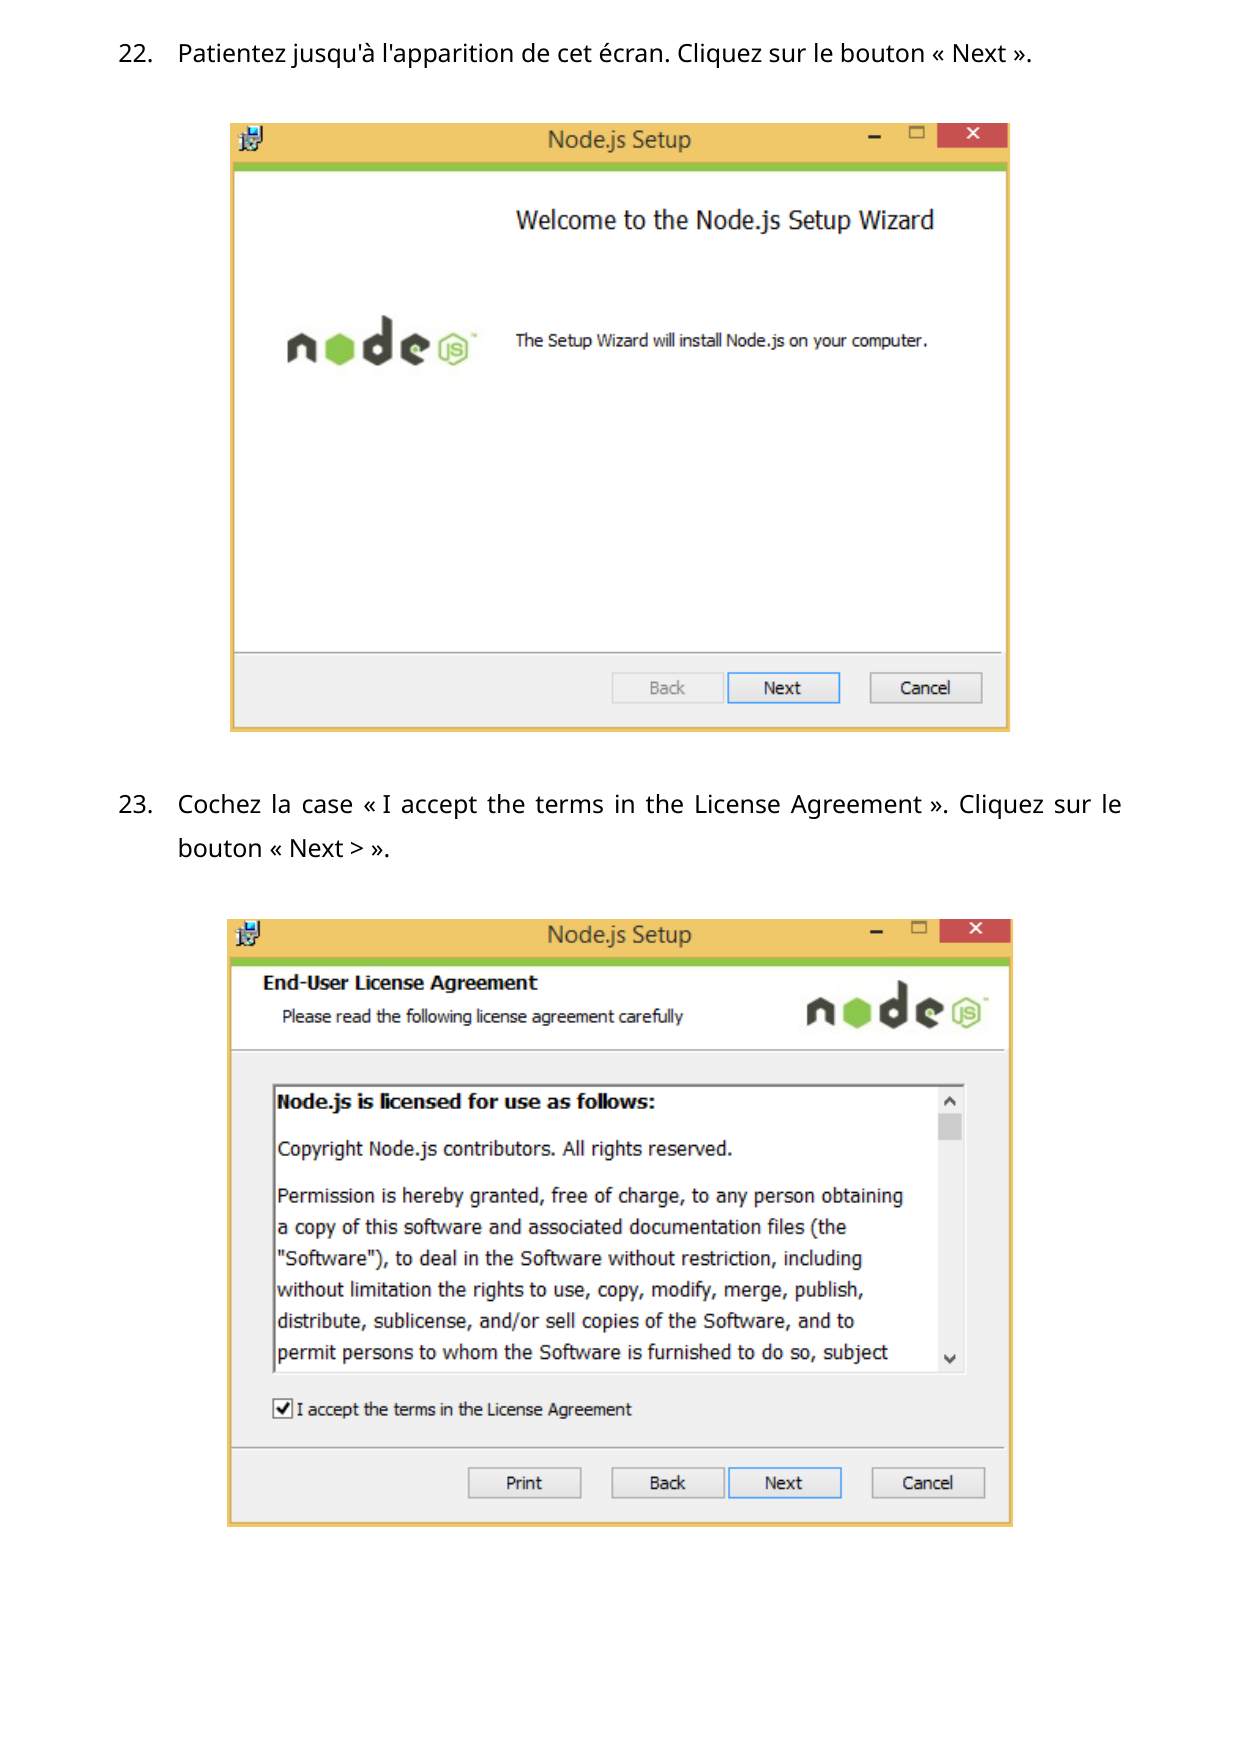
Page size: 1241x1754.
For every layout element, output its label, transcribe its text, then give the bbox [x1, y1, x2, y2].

list Patientez jusqu'à l'apparition de cet écran. Cliquez sur le bouton « Next ». [118, 35, 1122, 69]
list Cochez la case « I accept the terms in the License Agreement ». Cliquez sur le bouton « Next > ». [118, 786, 1122, 864]
picture [227, 919, 1014, 1527]
picture [230, 123, 1011, 732]
